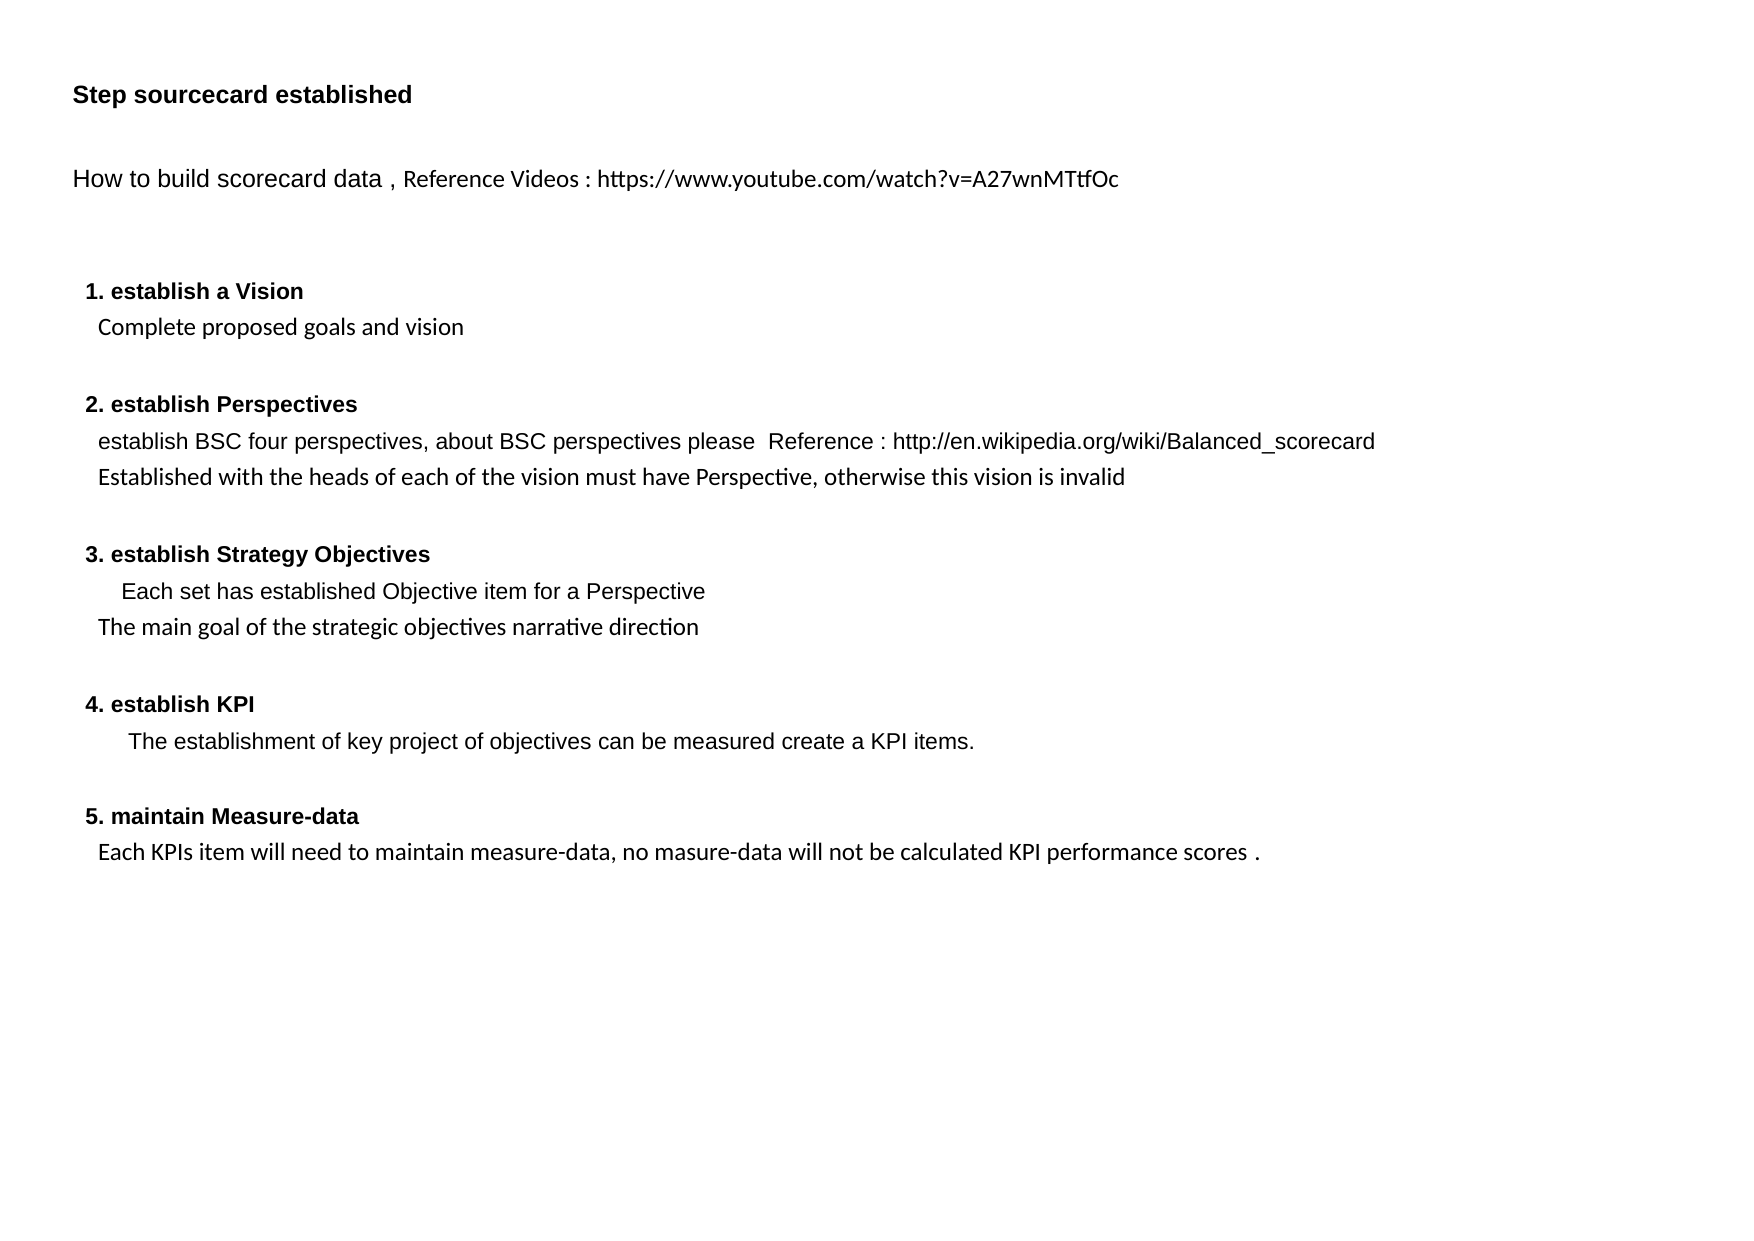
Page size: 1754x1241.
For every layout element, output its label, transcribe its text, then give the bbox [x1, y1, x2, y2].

text 4. establish KPI [72, 686, 1679, 723]
text 1. establish a Vision [72, 273, 1679, 311]
text Complete proposed goals and vision [72, 311, 1679, 348]
text Each set has established Objective item for a Perspective [72, 573, 1679, 611]
text Established with the heads of each of the vision must have Perspective, otherwise this vision is invalid [72, 461, 1679, 498]
text Each KPIs item will need to maintain measure-data, no masure-data will not be calculated KPI performance scores . [72, 836, 1679, 873]
text How to build scorecard data , Reference Videos : https://www.youtube.com/watch?v=A27wnMTtfOc [72, 161, 1679, 198]
text 3. establish Strategy Objectives [72, 536, 1679, 573]
text The main goal of the strategic objectives narrative direction [72, 611, 1679, 648]
text The establishment of key project of objectives can be measured create a KPI items. [72, 723, 1679, 761]
text establish BSC four perspectives, about BSC perspectives please Reference : http://en.wikipedia.org/wiki/Balanced_scorecard [72, 423, 1679, 461]
subtitle Step sourcecard established [72, 76, 1679, 114]
text 5. maintain Measure-data [72, 798, 1679, 836]
text 2. establish Perspectives [72, 386, 1679, 423]
